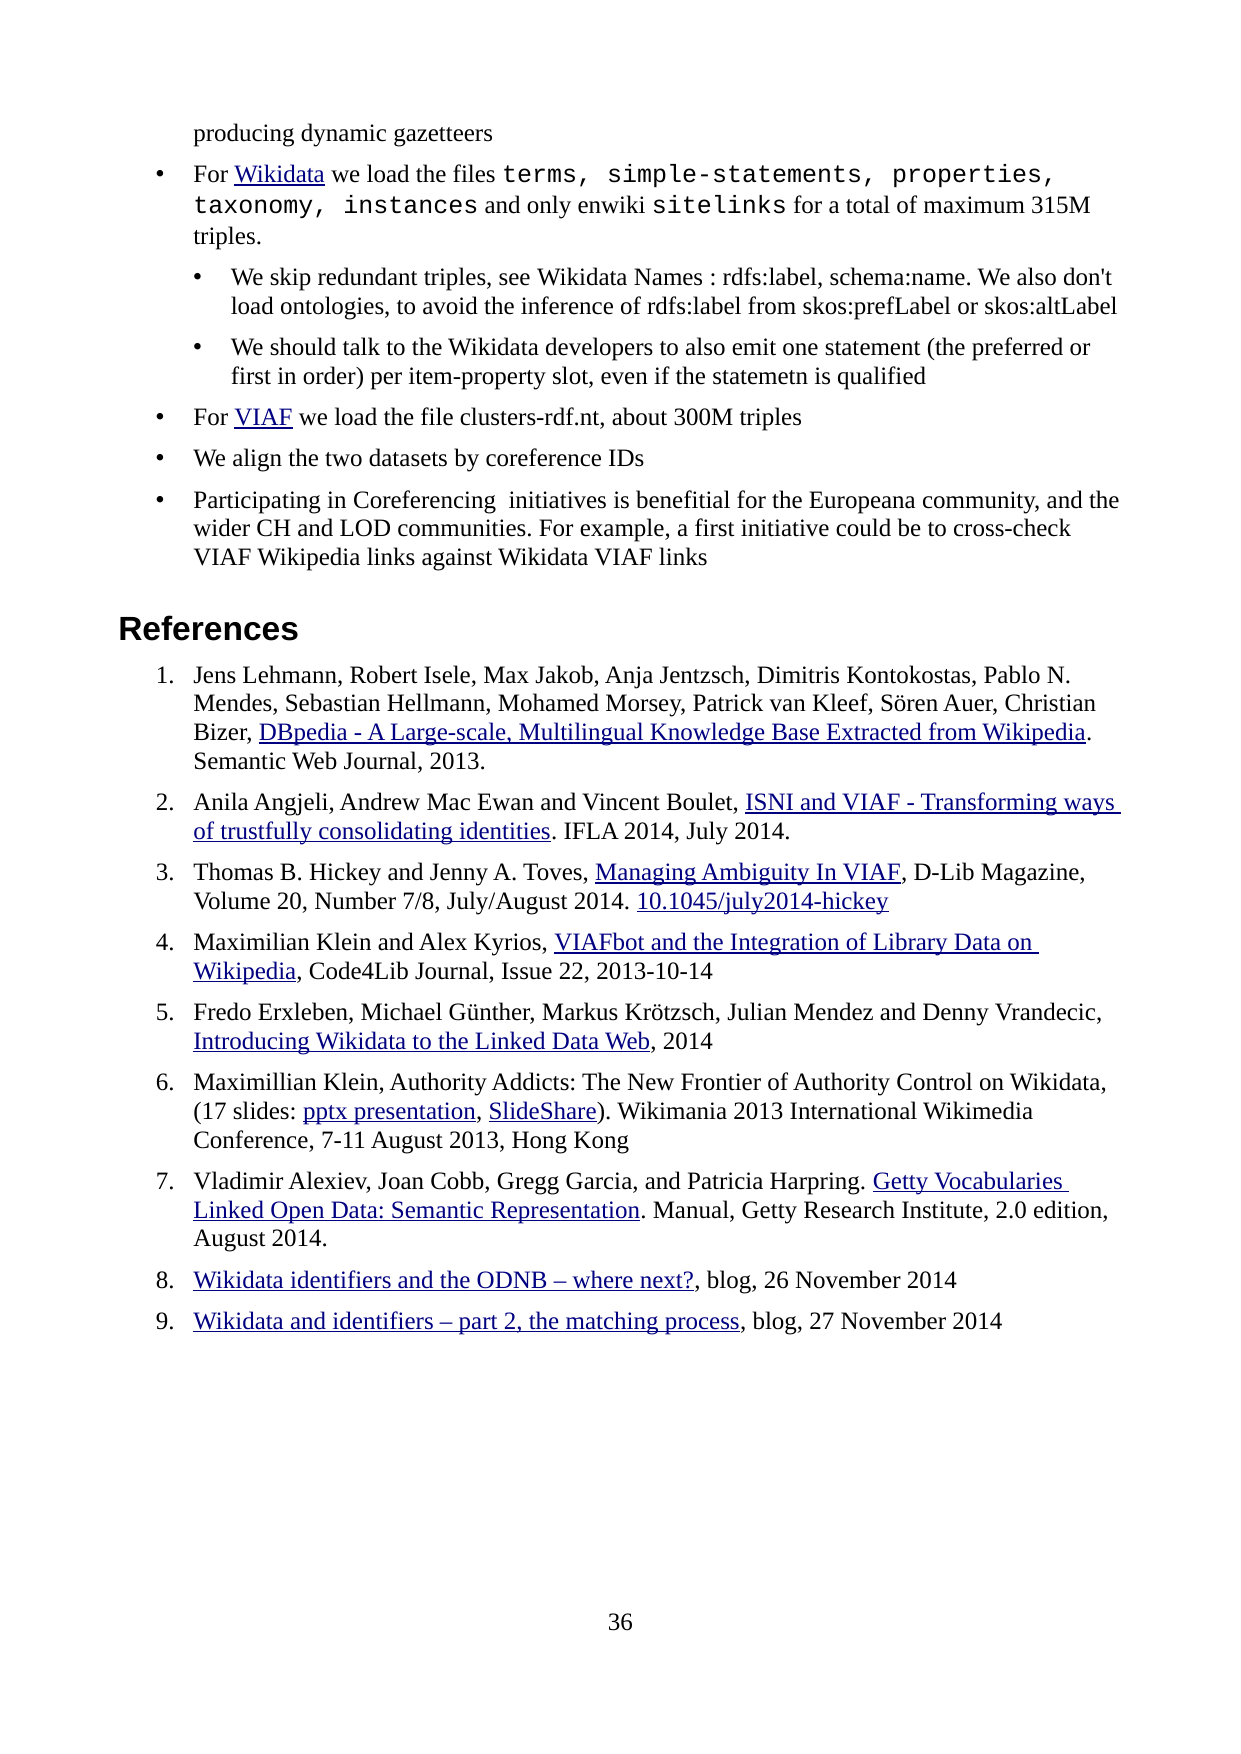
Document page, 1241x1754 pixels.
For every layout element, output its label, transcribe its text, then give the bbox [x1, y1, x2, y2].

list Fredo Erxleben, Michael Günther, Markus Krötzsch, Julian Mendez and Denny Vrandecic, Introducing Wikidata to the Linked Data Web, 2014 [156, 997, 1122, 1055]
list For VIAF we load the file clusters-rdf.nt, about 300M triples [156, 402, 1122, 431]
list Wikidata and identifiers – part 2, the matching process, blog, 27 November 2014 [156, 1306, 1122, 1335]
list Thomas B. Hickey and Jenny A. Toves, Managing Ambiguity In VIAF, D-Lib Magazine, Volume 20, Number 7/8, July/August 2014. 10.1045/july2014-hickey [156, 857, 1122, 915]
list Anila Angjeli, Andrew Mac Ewan and Vincent Boulet, ISNI and VIAF - Transforming ways of trustfully consolidating identities. IFLA 2014, July 2014. [156, 787, 1122, 845]
list Participating in Coreferencing initiatives is benefitial for the Europeana community, and the wider CH and LOD communities. For example, a first initiative could be to cross-check VIAF Wikipedia links against Wikidata VIAF links [156, 485, 1122, 571]
list For Wikidata we load the files terms, simple-statements, properties, taxonomy, instances and only enwiki sitelinks for a total of maximum 315M triples. [156, 159, 1122, 250]
list Maximillian Klein, Authority Addicts: The New Frontier of Authority Control on Wikidata, (17 slides: pptx presentation, SlideShare). Wikimania 2013 International Wikimedia Conference, 7-11 August 2013, Hong Kong [156, 1067, 1122, 1153]
list Wikidata identifiers and the ODNB – where next?, blog, 26 November 2014 [156, 1265, 1122, 1293]
list producing dynamic gazetteers [156, 118, 1122, 147]
list Vladimir Alexiev, Joan Cobb, Gregg Garcia, and Patricia Harpring. Getty Vocabularies Linked Open Data: Semantic Representation. Manual, Getty Research Institute, 2.0 edition, August 2014. [156, 1166, 1122, 1252]
list We skip redundant triples, see Wikidata Names: rdfs:label, schema:name. We also don't load ontologies, to avoid the inference of rdfs:label from skos:prefLabel or skos:altLabel [193, 262, 1122, 320]
list Maximilian Klein and Alex Kyrios, VIAFbot and the Integration of Library Data on Wikipedia, Code4Lib Journal, Issue 22, 2013-10-14 [156, 927, 1122, 985]
list We align the two datasets by coreference IDs [156, 443, 1122, 472]
list We should talk to the Wikidata developers to also emit one statement (the preferred or first in order) per item-property slot, even if the statemetn is qualified [193, 332, 1122, 390]
subtitle References [118, 608, 1122, 647]
list Jens Lehmann, Robert Isele, Max Jakob, Anja Jentzsch, Dimitris Kontokostas, Pablo N. Mendes, Sebastian Hellmann, Mohamed Morsey, Patrick van Kleef, Sören Auer, Christian Bizer, DBpedia - A Large-scale, Multilingual Knowledge Base Extracted from Wikipedia. Semantic Web Journal, 2013. [156, 660, 1122, 775]
